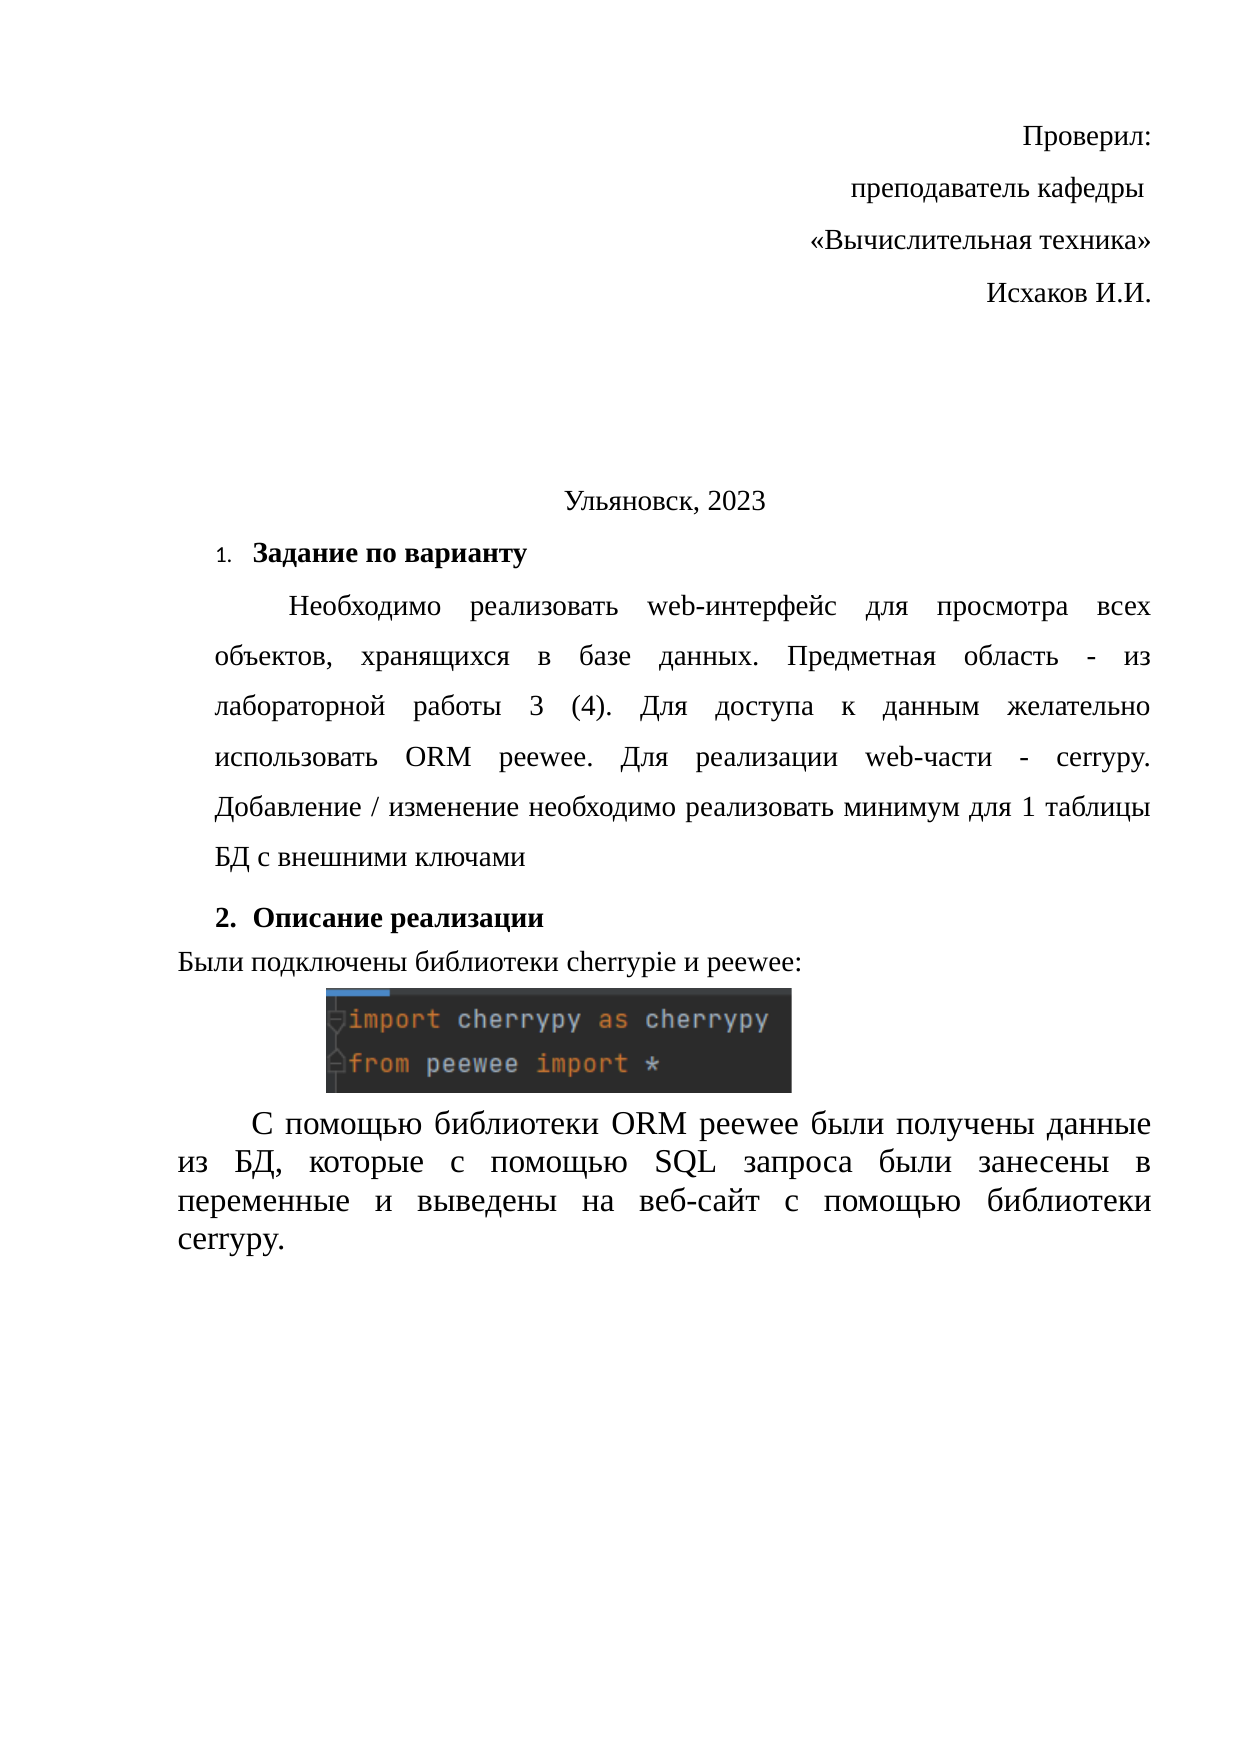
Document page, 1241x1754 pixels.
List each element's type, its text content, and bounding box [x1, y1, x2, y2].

text Ульяновск, 2023 [177, 483, 1152, 517]
list Описание реализации [215, 900, 1152, 934]
picture [326, 988, 792, 1093]
text Необходимо реализовать web-интерфейс для просмотра всех объектов, хранящихся в базе данных. Предметная область - из лабораторной работы 3 (4). Для доступа к данным желательно использовать ORM peewee. Для реализации web-части - cerrypy. Добавление / изменение необходимо реализовать минимум для 1 таблицы БД с внешними ключами [214, 588, 1152, 873]
text Проверил: [177, 118, 1152, 152]
list C помощью библиотеки ORM peewee были получены данные из БД, которые с помощью SQL запроса были занесены в переменные и выведены на веб-сайт с помощью библиотеки cerrypy. [177, 1103, 1152, 1256]
text преподаватель кафедры [177, 170, 1152, 204]
list Задание по варианту [215, 536, 1152, 569]
text Исхаков И.И. [177, 275, 1152, 308]
text Были подключены библиотеки cherrypie и peewee: [177, 944, 1152, 978]
text «Вычислительная техника» [177, 222, 1152, 256]
